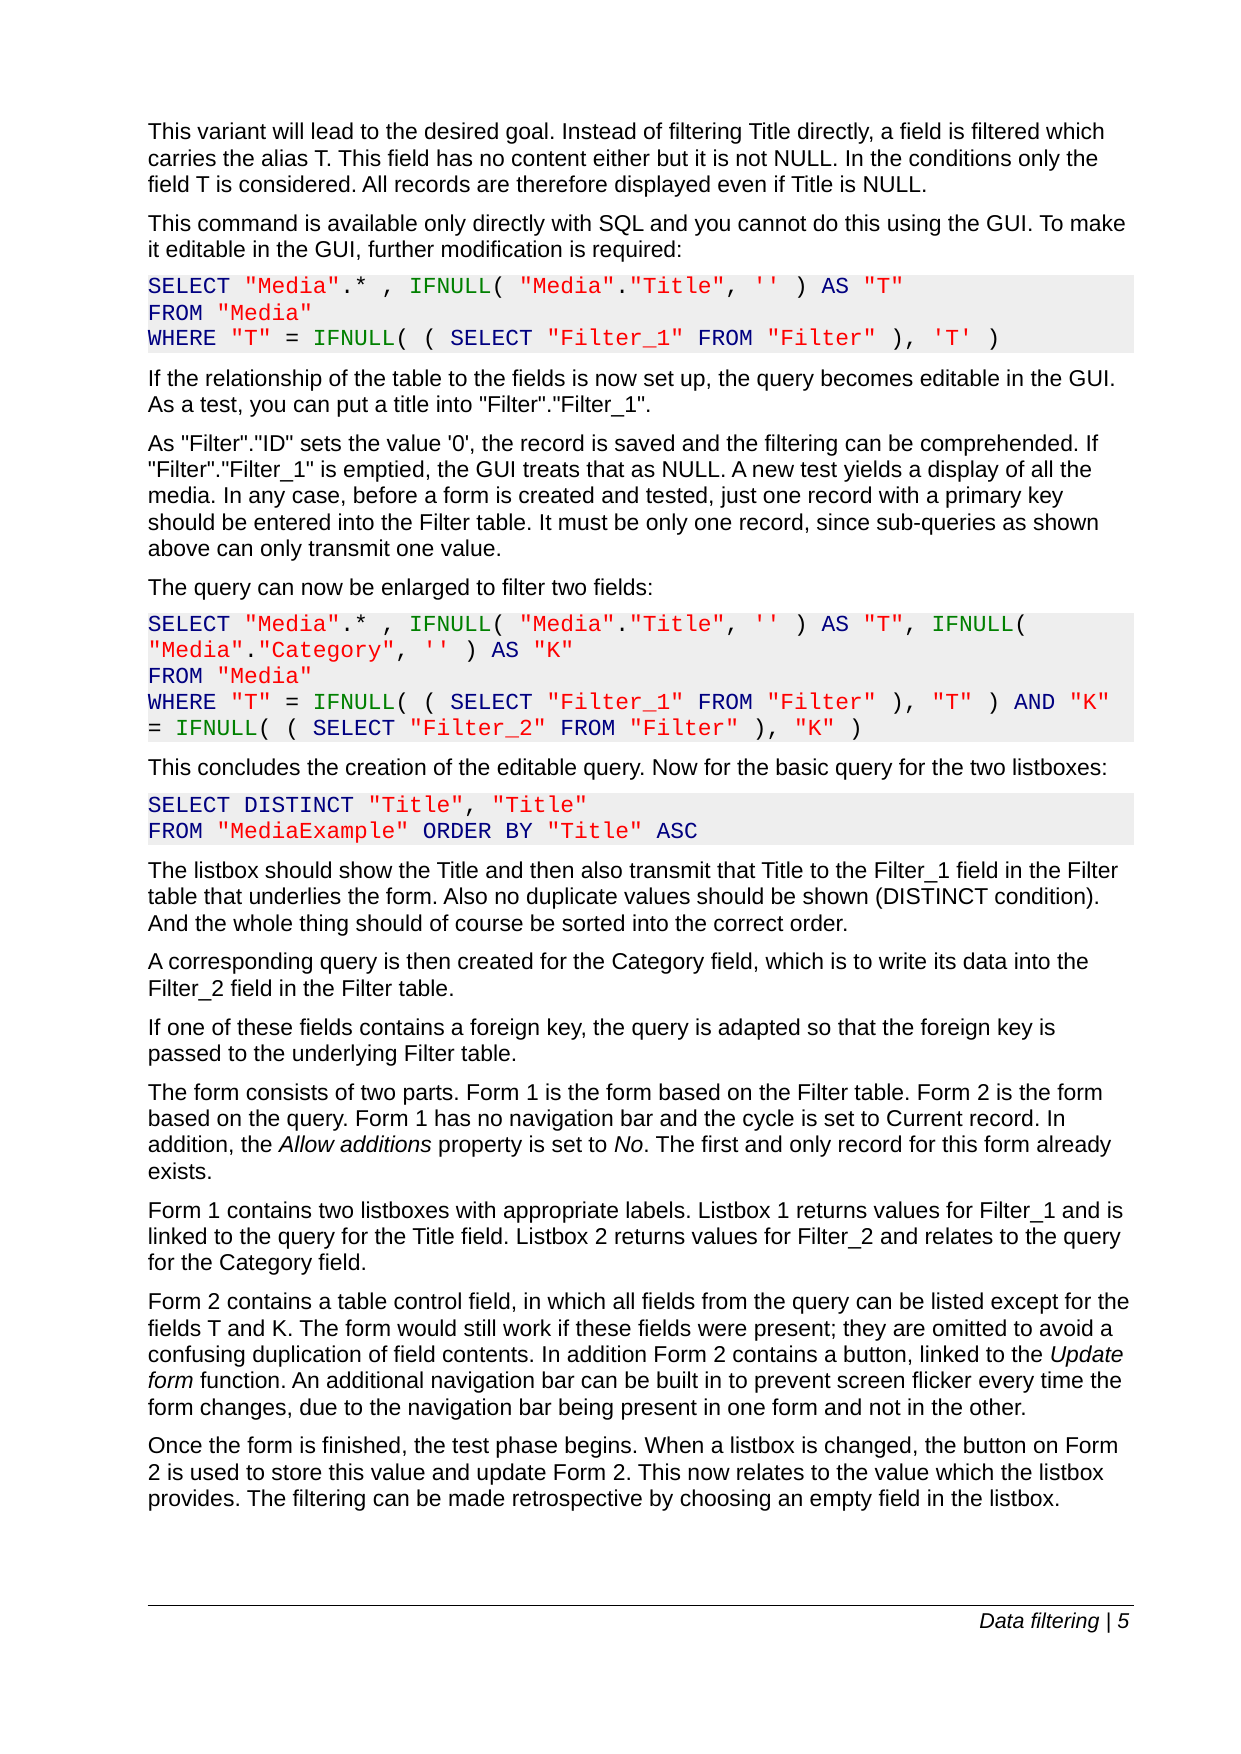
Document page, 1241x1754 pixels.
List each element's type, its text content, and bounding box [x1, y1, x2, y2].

text The listbox should show the Title and then also transmit that Title to the Filter_1 field in the Filter table that underlies the form. Also no duplicate values should be shown (DISTINCT condition). And the whole thing should of course be sorted into the correct order. [148, 857, 1134, 936]
text Form 1 contains two listboxes with appropriate labels. Listbox 1 returns values for Filter_1 and is linked to the query for the Title field. Listbox 2 returns values for Filter_2 and relates to the query for the Category field. [148, 1197, 1134, 1276]
text This variant will lead to the desired goal. Instead of filtering Title directly, a field is filtered which carries the alias T. This field has no content either but it is not NULL. In the conditions only the field T is considered. All records are therefore displayed even if Title is NULL. [148, 118, 1134, 197]
text This concludes the creation of the editable query. Now for the basic query for the two listboxes: [148, 754, 1134, 781]
text If the relationship of the table to the fields is now set up, the query becomes editable in the GUI. As a test, you can put a title into "Filter"."Filter_1". [148, 364, 1134, 417]
text This command is available only directly with SQL and you cannot do this using the GUI. To make it editable in the GUI, further modification is required: [148, 210, 1134, 262]
text SELECT DISTINCT "Title", "Title" FROM "MediaExample" ORDER BY "Title" ASC [148, 793, 1134, 845]
text Form 2 contains a table control field, in which all fields from the query can be listed except for the fields T and K. The form would still work if these fields were present; they are omitted to avoid a confusing duplication of field contents. In addition Form 2 contains a button, linked to the Update form function. An additional navigation bar can be built in to prevent screen flicker every time the form changes, due to the navigation bar being present in one form and not in the other. [148, 1288, 1134, 1420]
text As "Filter"."ID" sets the value '0', the record is saved and the filtering can be comprehended. If "Filter"."Filter_1" is emptied, the GUI treats that as NULL. A new test yields a display of all the media. In any case, before a form is created and tested, just one record with a primary key should be entered into the Filter table. It must be only one record, since sub-queries as shown above can only transmit one value. [148, 430, 1134, 561]
text A corresponding query is then created for the Category field, which is to write its data into the Filter_2 field in the Filter table. [148, 948, 1134, 1001]
text The form consists of two parts. Form 1 is the form based on the Filter table. Form 2 is the form based on the query. Form 1 has no navigation bar and the cycle is set to Current record. In addition, the Allow additions property is set to No. The first and only record for this form already exists. [148, 1079, 1134, 1184]
text SELECT "Media".* , IFNULL( "Media"."Title", '' ) AS "T", IFNULL( "Media"."Category", '' ) AS "K" FROM "Media" WHERE "T" = IFNULL( ( SELECT "Filter_1" FROM "Filter" ), "T" ) AND "K" = IFNULL( ( SELECT "Filter_2" FROM "Filter" ), "K" ) [148, 613, 1134, 742]
text Once the form is finished, the test phase begins. When a listbox is changed, the button on Form 2 is used to store this value and update Form 2. This now relates to the value which the listbox provides. The filtering can be made retrospective by choosing an empty field in the listbox. [148, 1432, 1134, 1512]
text SELECT "Media".* , IFNULL( "Media"."Title", '' ) AS "T" FROM "Media" WHERE "T" = IFNULL( ( SELECT "Filter_1" FROM "Filter" ), 'T' ) [148, 275, 1134, 353]
text The query can now be enlarged to filter two fields: [148, 574, 1134, 600]
text If one of these fields contains a foreign key, the query is adapted so that the foreign key is passed to the underlying Filter table. [148, 1013, 1134, 1066]
